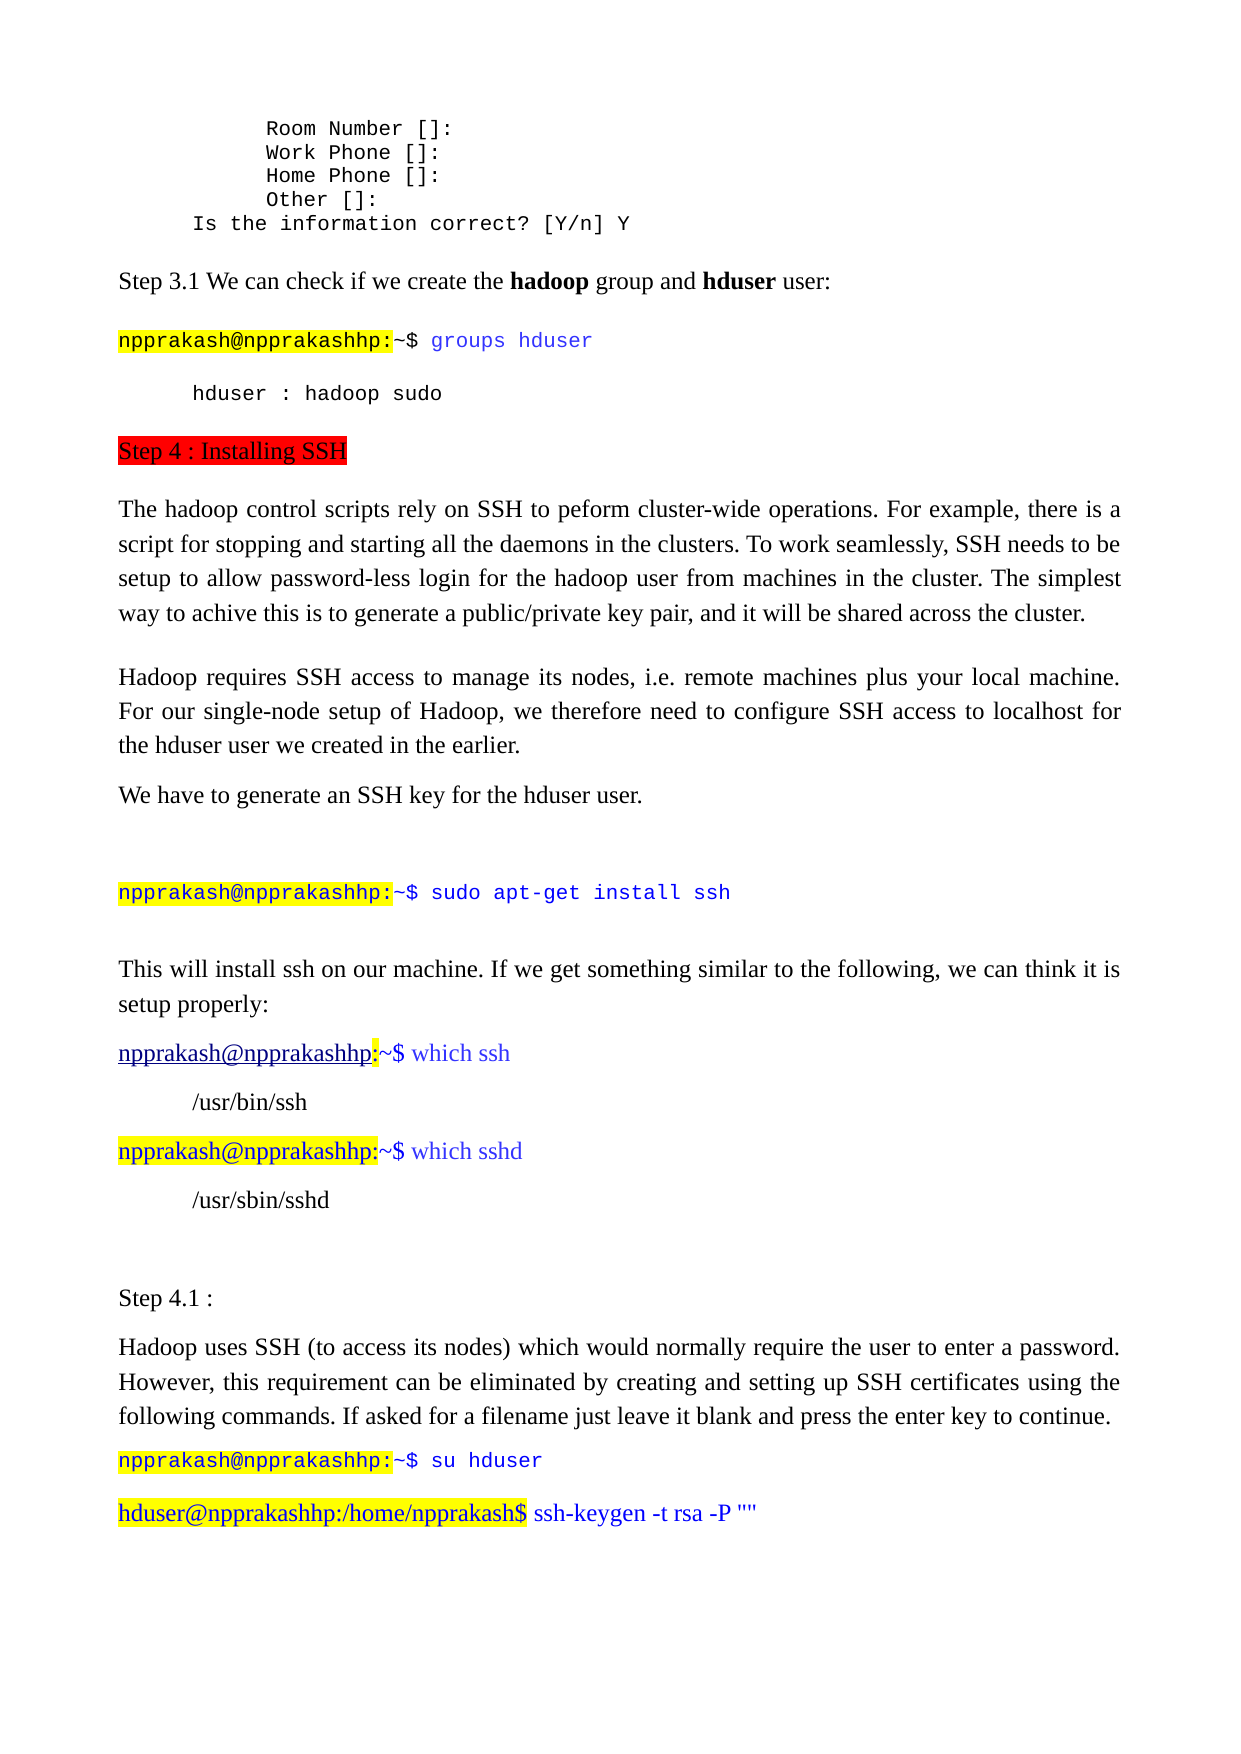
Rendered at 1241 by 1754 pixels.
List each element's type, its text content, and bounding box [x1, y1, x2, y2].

text Other []: [118, 189, 1122, 213]
text Hadoop requires SSH access to manage its nodes, i.e. remote machines plus your local machine. For our single-node setup of Hadoop, we therefore need to configure SSH access to localhost for the hduser user we created in the earlier. [118, 662, 1122, 759]
text npprakash@npprakashhp:~$ which sshd [118, 1136, 1122, 1165]
text Hadoop uses SSH (to access its nodes) which would normally require the user to enter a password. However, this requirement can be eliminated by creating and setting up SSH certificates using the following commands. If asked for a filename just leave it blank and press the enter key to continue. [118, 1332, 1122, 1430]
text Is the information correct? [Y/n] Y [118, 213, 1122, 236]
text Step 4 : Installing SSH [118, 436, 1122, 465]
text npprakash@npprakashhp:~$ which ssh [118, 1038, 1122, 1067]
text Room Number []: [118, 118, 1122, 142]
text This will install ssh on our machine. If we get something similar to the following, we can think it is setup properly: [118, 954, 1122, 1018]
text Home Phone []: [118, 165, 1122, 189]
text We have to generate an SSH key for the hduser user. [118, 780, 1122, 808]
text /usr/sbin/sshd [118, 1185, 1122, 1214]
text npprakash@npprakashhp:~$ su hduser [118, 1451, 1122, 1474]
text hduser : hadoop sudo [118, 383, 1122, 407]
text Step 4.1 : [118, 1283, 1122, 1312]
text npprakash@npprakashhp:~$ groups hduser [118, 330, 1122, 353]
text Work Phone []: [118, 142, 1122, 165]
text /usr/bin/ssh [118, 1087, 1122, 1116]
text npprakash@npprakashhp:~$ sudo apt-get install ssh [118, 882, 1122, 906]
text Step 3.1 We can check if we create the hadoop group and hduser user: [118, 266, 1122, 294]
text hduser@npprakashhp:/home/npprakash$ ssh-keygen -t rsa -P "" [118, 1498, 1122, 1527]
text The hadoop control scripts rely on SSH to peform cluster-wide operations. For example, there is a script for stopping and starting all the daemons in the clusters. To work seamlessly, SSH needs to be setup to allow password-less login for the hadoop user from machines in the cluster. The simplest way to achive this is to generate a public/private key pair, and it will be shared across the cluster. [118, 494, 1122, 626]
